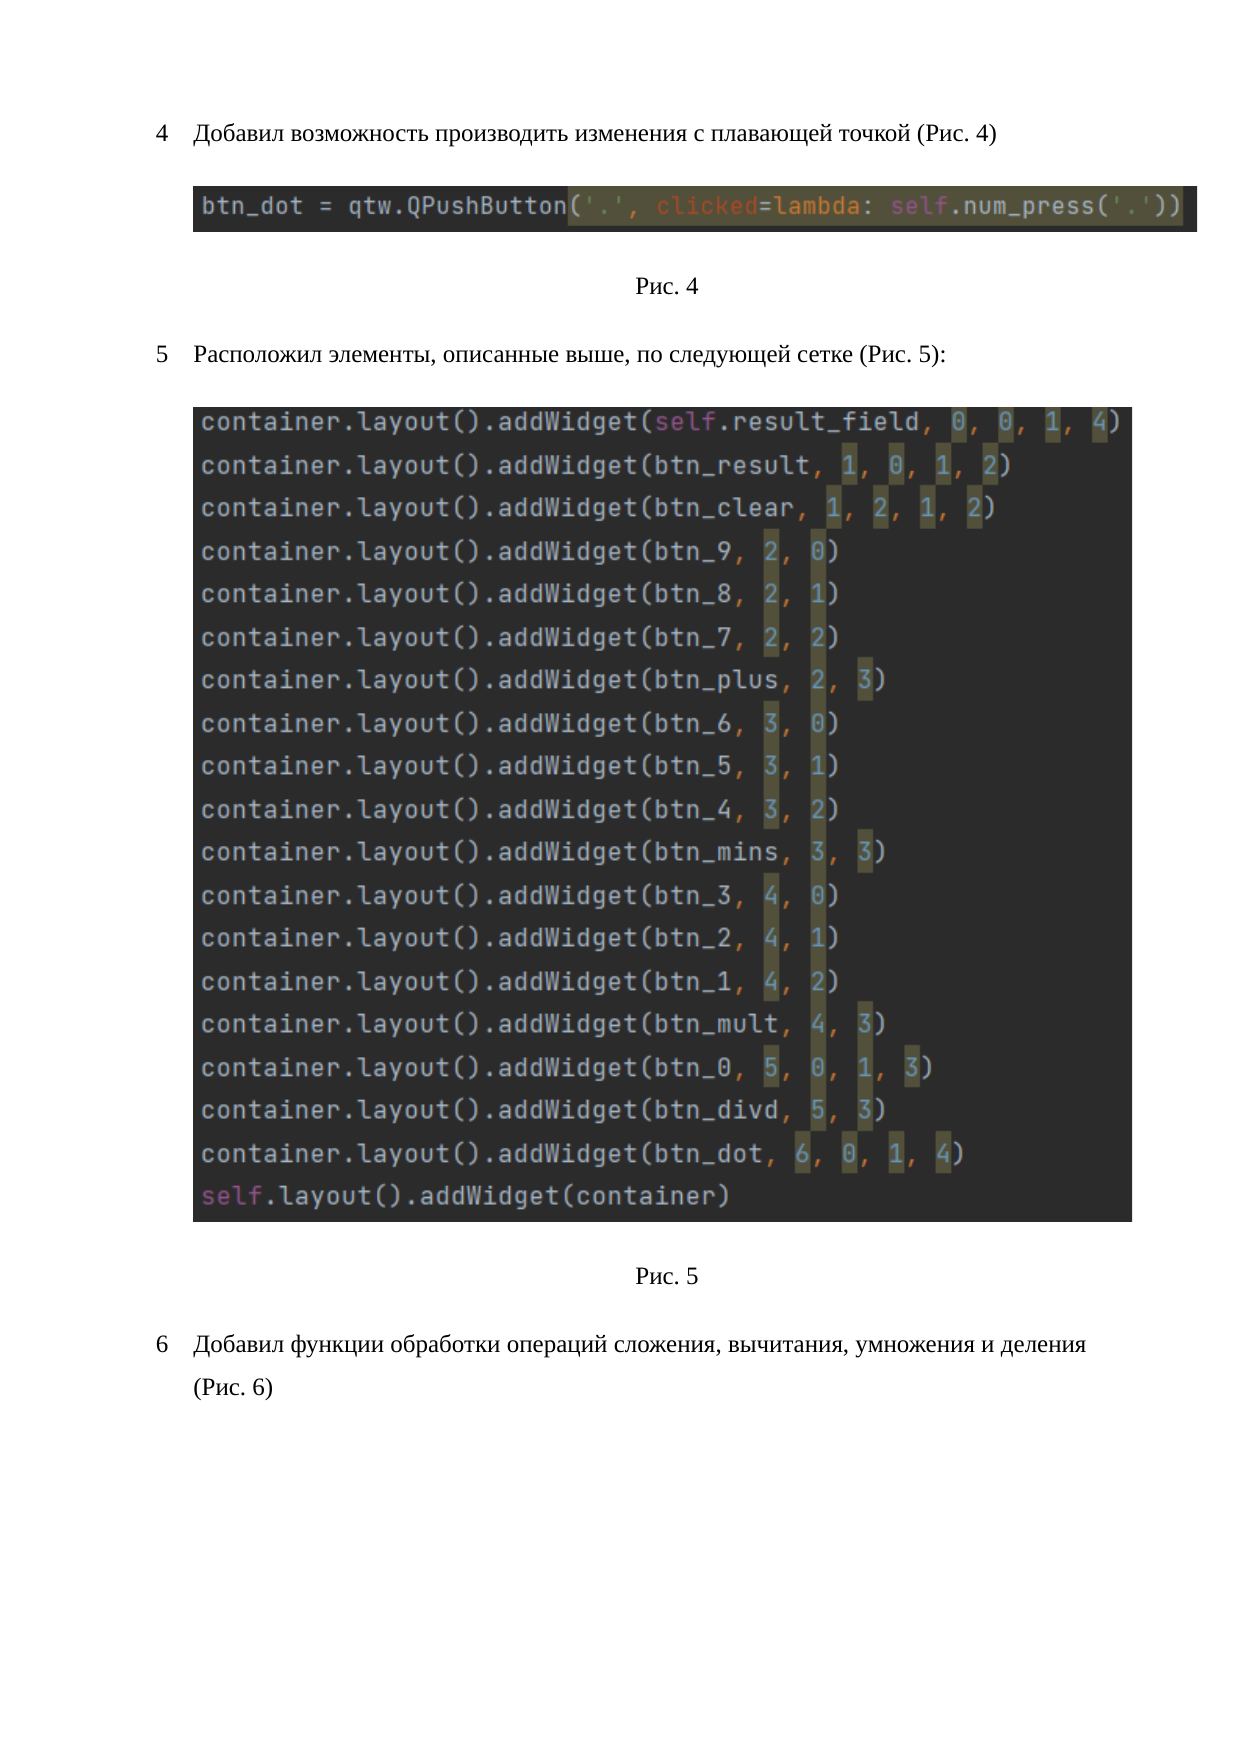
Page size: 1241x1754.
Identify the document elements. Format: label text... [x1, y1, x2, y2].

list Добавил функции обработки операций сложения, вычитания, умножения и деления (Рис. 6) [156, 1329, 1122, 1401]
picture [193, 407, 1133, 1222]
list Расположил элементы, описанные выше, по следующей сетке (Рис. 5): [156, 339, 1122, 368]
list Добавил возможность производить изменения с плавающей точкой (Рис. 4) [156, 118, 1122, 147]
text Рис. 4 [193, 271, 1122, 300]
picture [193, 186, 1198, 232]
text Рис. 5 [193, 1261, 1122, 1289]
